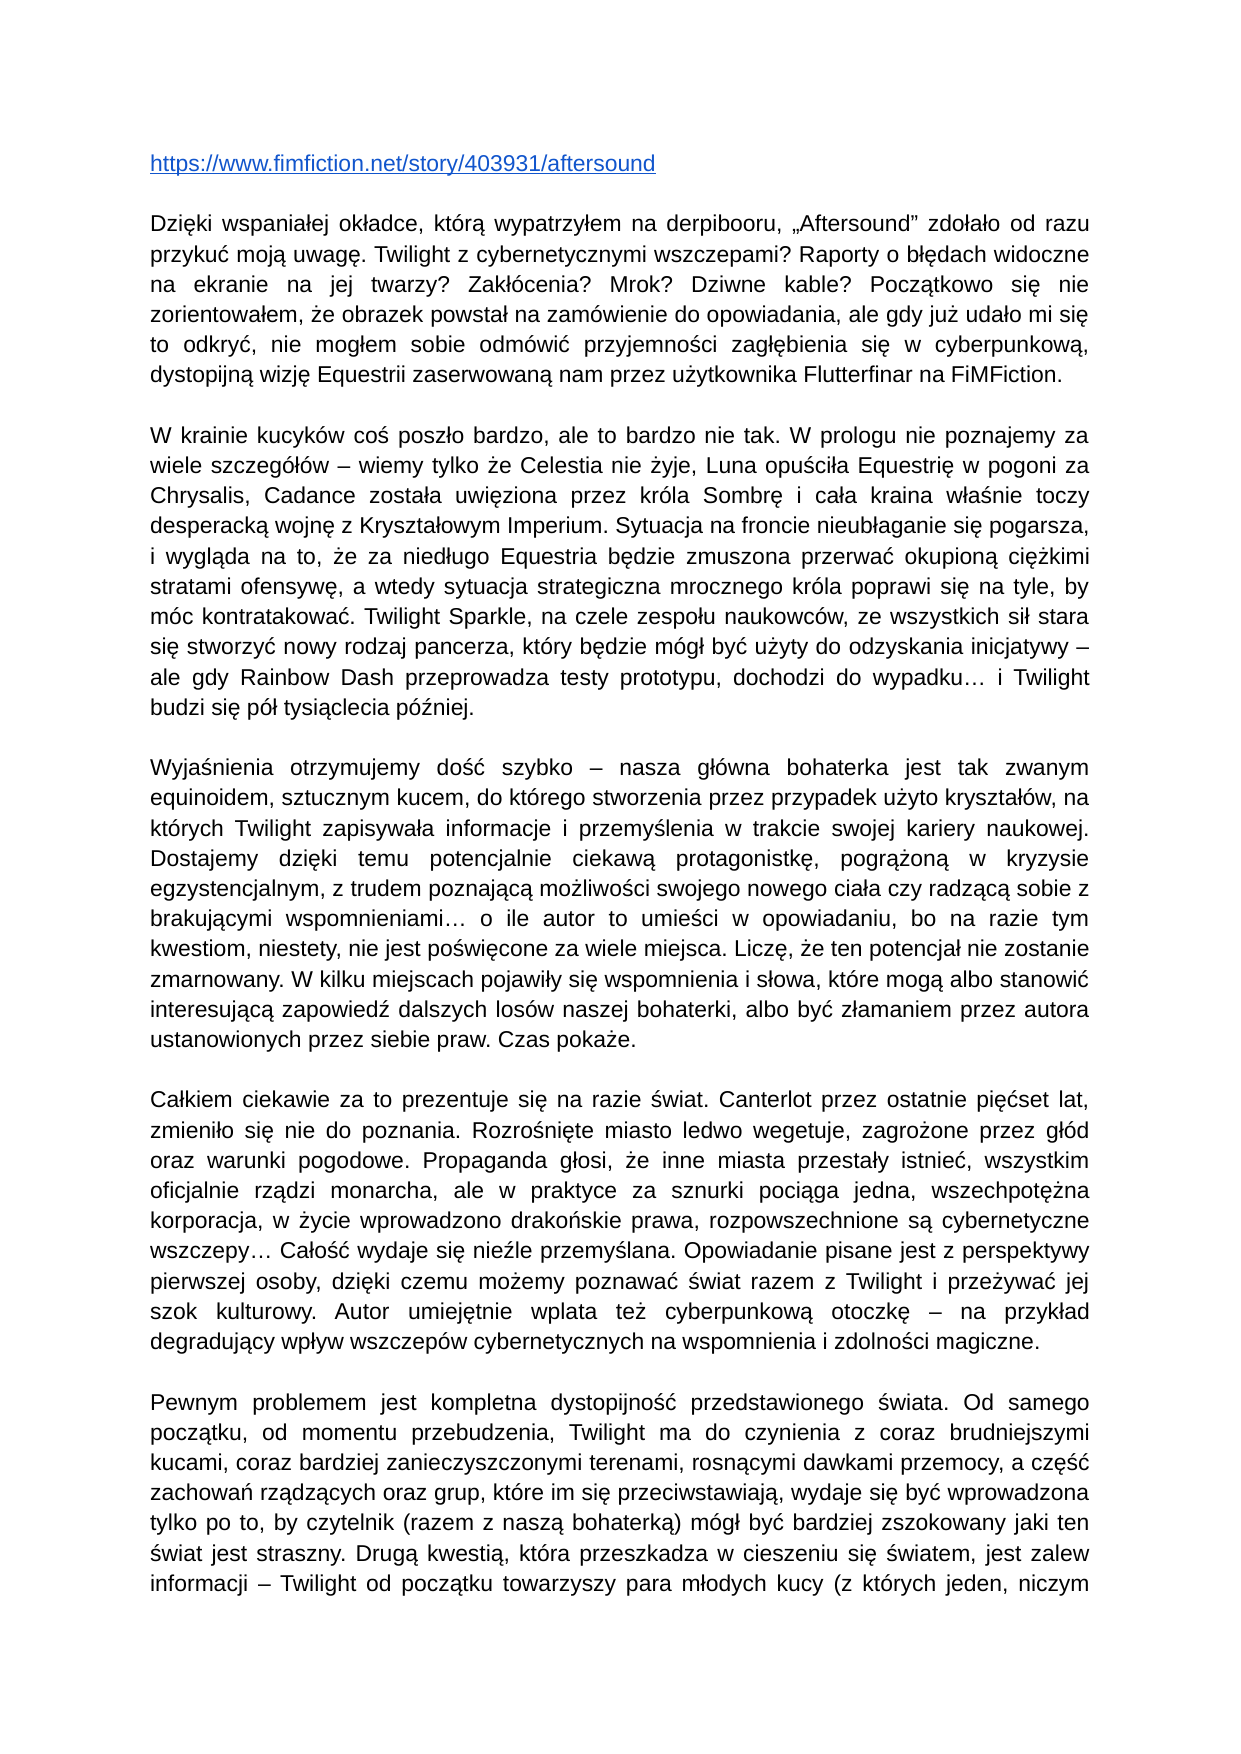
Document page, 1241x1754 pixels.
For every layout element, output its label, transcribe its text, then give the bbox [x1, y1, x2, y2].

text https://www.fimfiction.net/story/403931/aftersound [150, 150, 1090, 176]
text W krainie kucyków coś poszło bardzo, ale to bardzo nie tak. W prologu nie poznajemy za wiele szczegółów – wiemy tylko że Celestia nie żyje, Luna opuściła Equestrię w pogoni za Chrysalis, Cadance została uwięziona przez króla Sombrę i cała kraina właśnie toczy desperacką wojnę z Kryształowym Imperium. Sytuacja na froncie nieubłaganie się pogarsza, i wygląda na to, że za niedługo Equestria będzie zmuszona przerwać okupioną ciężkimi stratami ofensywę, a wtedy sytuacja strategiczna mrocznego króla poprawi się na tyle, by móc kontratakować. Twilight Sparkle, na czele zespołu naukowców, ze wszystkich sił stara się stworzyć nowy rodzaj pancerza, który będzie mógł być użyty do odzyskania inicjatywy – ale gdy Rainbow Dash przeprowadza testy prototypu, dochodzi do wypadku… i Twilight budzi się pół tysiąclecia później. [150, 422, 1090, 720]
text Wyjaśnienia otrzymujemy dość szybko – nasza główna bohaterka jest tak zwanym equinoidem, sztucznym kucem, do którego stworzenia przez przypadek użyto kryształów, na których Twilight zapisywała informacje i przemyślenia w trakcie swojej kariery naukowej. Dostajemy dzięki temu potencjalnie ciekawą protagonistkę, pogrążoną w kryzysie egzystencjalnym, z trudem poznającą możliwości swojego nowego ciała czy radzącą sobie z brakującymi wspomnieniami… o ile autor to umieści w opowiadaniu, bo na razie tym kwestiom, niestety, nie jest poświęcone za wiele miejsca. Liczę, że ten potencjał nie zostanie zmarnowany. W kilku miejscach pojawiły się wspomnienia i słowa, które mogą albo stanowić interesującą zapowiedź dalszych losów naszej bohaterki, albo być złamaniem przez autora ustanowionych przez siebie praw. Czas pokaże. [150, 754, 1090, 1052]
text Całkiem ciekawie za to prezentuje się na razie świat. Canterlot przez ostatnie pięćset lat, zmieniło się nie do poznania. Rozrośnięte miasto ledwo wegetuje, zagrożone przez głód oraz warunki pogodowe. Propaganda głosi, że inne miasta przestały istnieć, wszystkim oficjalnie rządzi monarcha, ale w praktyce za sznurki pociąga jedna, wszechpotężna korporacja, w życie wprowadzono drakońskie prawa, rozpowszechnione są cybernetyczne wszczepy… Całość wydaje się nieźle przemyślana. Opowiadanie pisane jest z perspektywy pierwszej osoby, dzięki czemu możemy poznawać świat razem z Twilight i przeżywać jej szok kulturowy. Autor umiejętnie wplata też cyberpunkową otoczkę – na przykład degradujący wpływ wszczepów cybernetycznych na wspomnienia i zdolności magiczne. [150, 1086, 1090, 1354]
text Pewnym problemem jest kompletna dystopijność przedstawionego świata. Od samego początku, od momentu przebudzenia, Twilight ma do czynienia z coraz brudniejszymi kucami, coraz bardziej zanieczyszczonymi terenami, rosnącymi dawkami przemocy, a część zachowań rządzących oraz grup, które im się przeciwstawiają, wydaje się być wprowadzona tylko po to, by czytelnik (razem z naszą bohaterką) mógł być bardziej zszokowany jaki ten świat jest straszny. Drugą kwestią, która przeszkadza w cieszeniu się światem, jest zalew informacji – Twilight od początku towarzyszy para młodych kucy (z których jeden, niczym [150, 1388, 1090, 1596]
text Dzięki wspaniałej okładce, którą wypatrzyłem na derpibooru, „Aftersound” zdołało od razu przykuć moją uwagę. Twilight z cybernetycznymi wszczepami? Raporty o błędach widoczne na ekranie na jej twarzy? Zakłócenia? Mrok? Dziwne kable? Początkowo się nie zorientowałem, że obrazek powstał na zamówienie do opowiadania, ale gdy już udało mi się to odkryć, nie mogłem sobie odmówić przyjemności zagłębienia się w cyberpunkową, dystopijną wizję Equestrii zaserwowaną nam przez użytkownika Flutterfinar na FiMFiction. [150, 210, 1090, 388]
